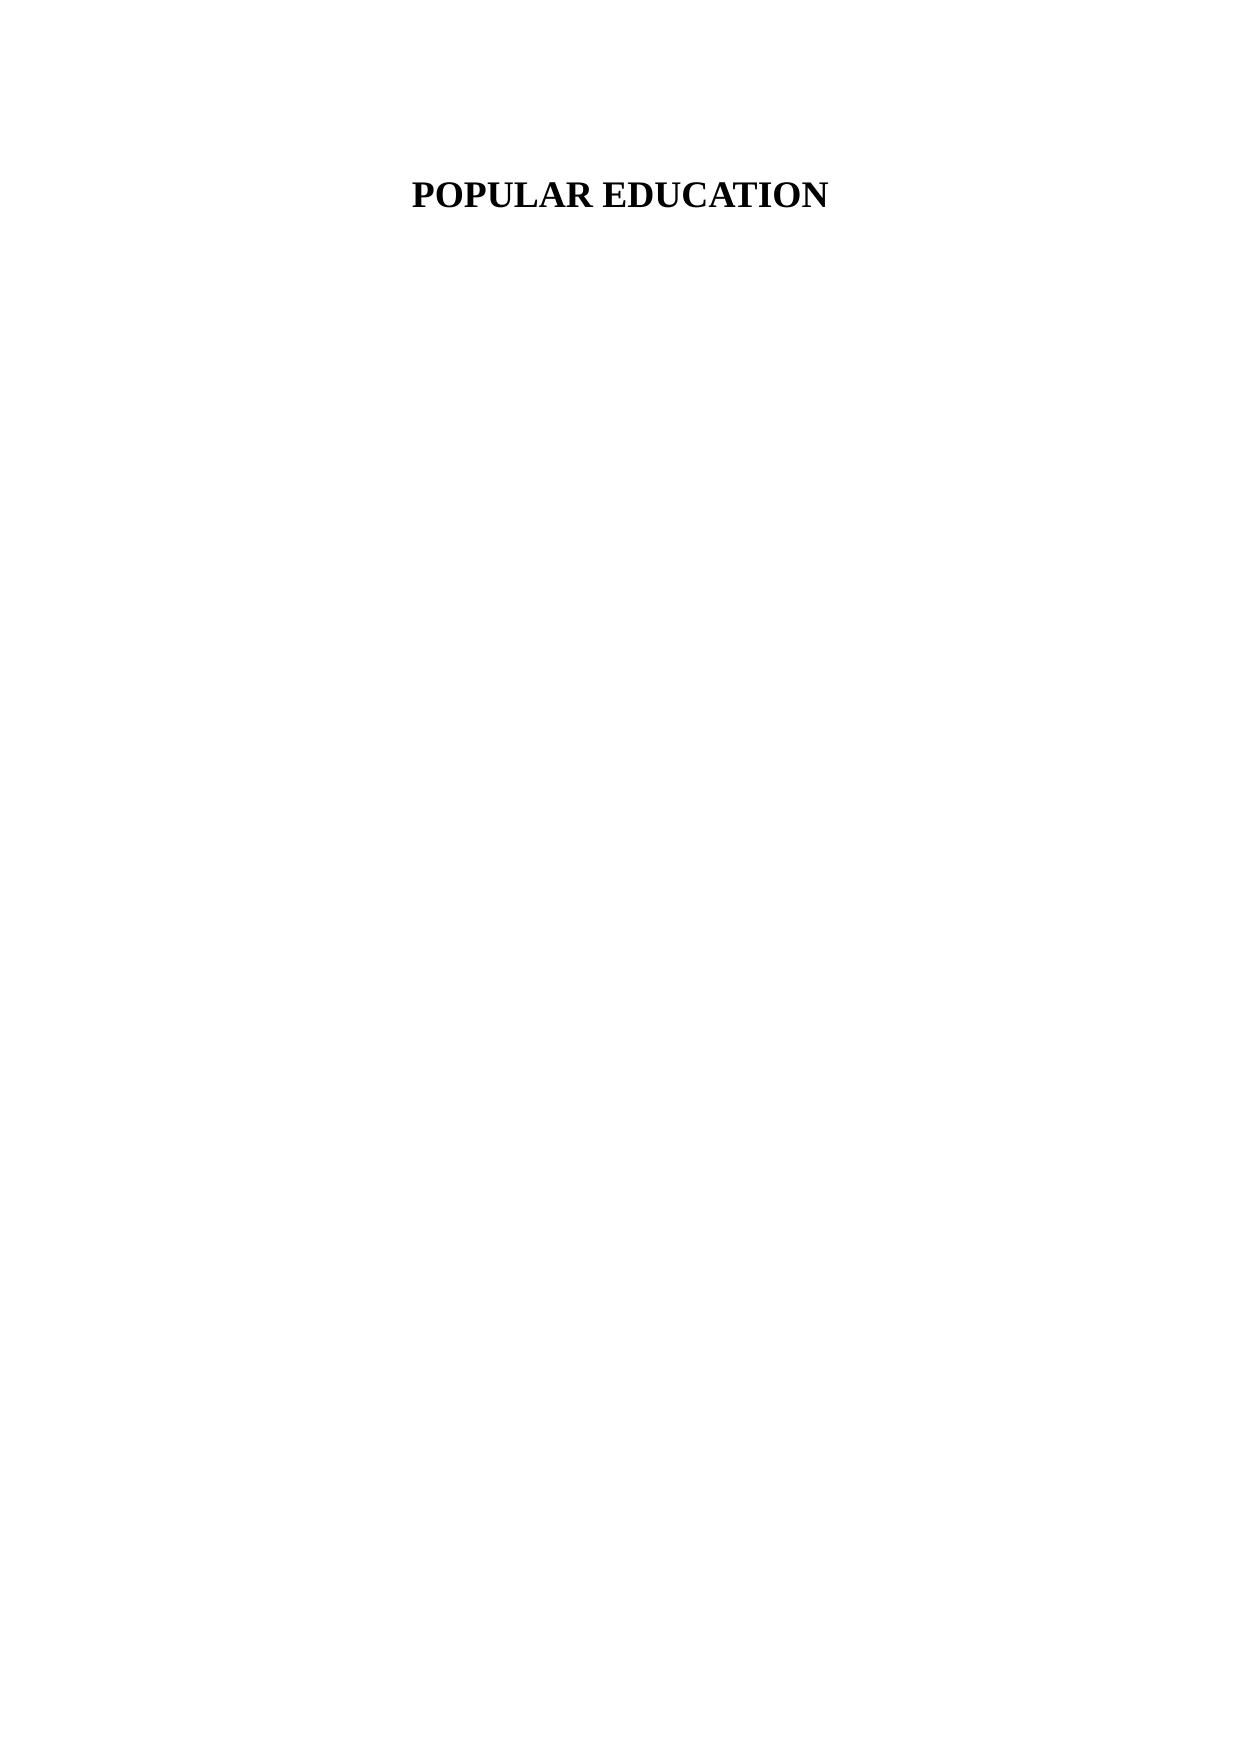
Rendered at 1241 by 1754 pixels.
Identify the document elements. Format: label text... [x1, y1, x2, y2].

subtitle POPULAR EDUCATION [148, 172, 1093, 216]
